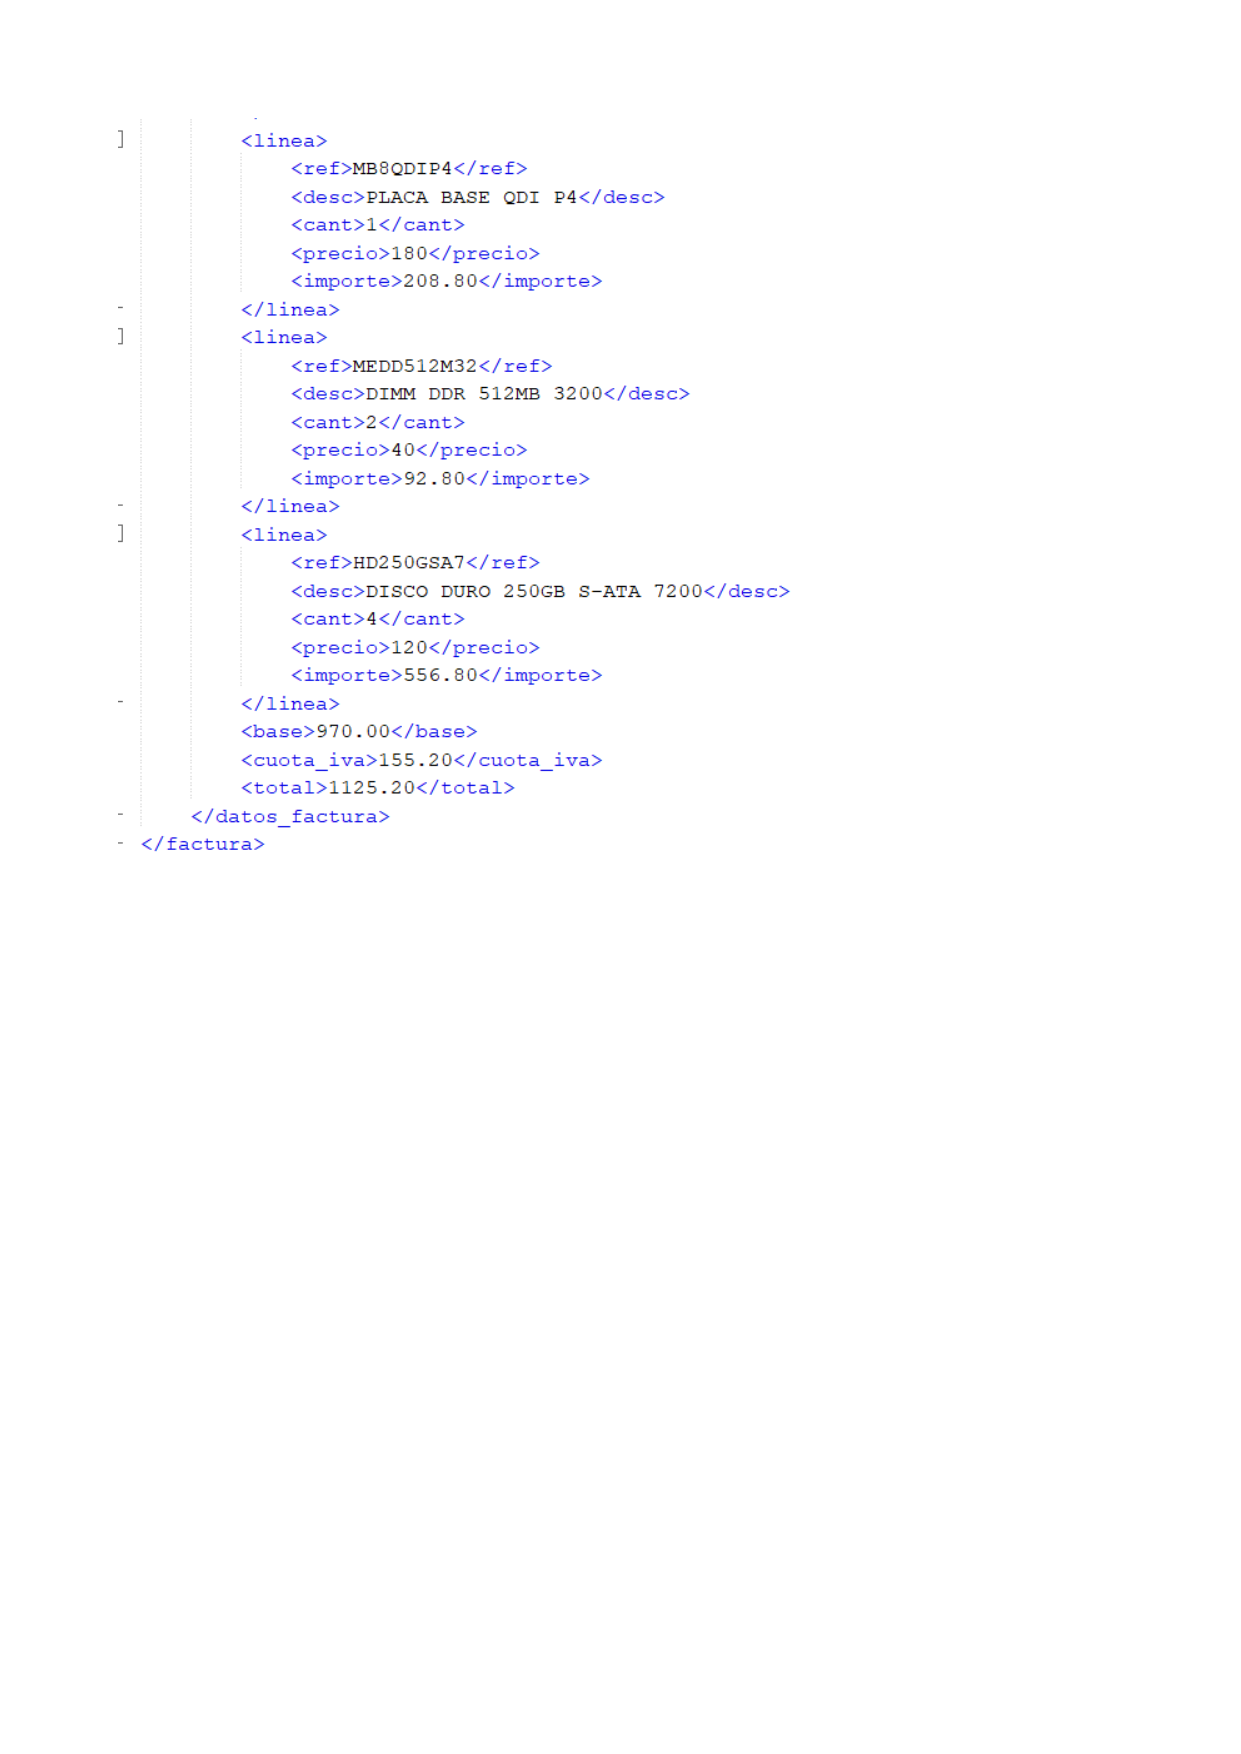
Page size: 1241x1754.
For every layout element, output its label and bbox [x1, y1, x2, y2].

picture [118, 118, 817, 910]
